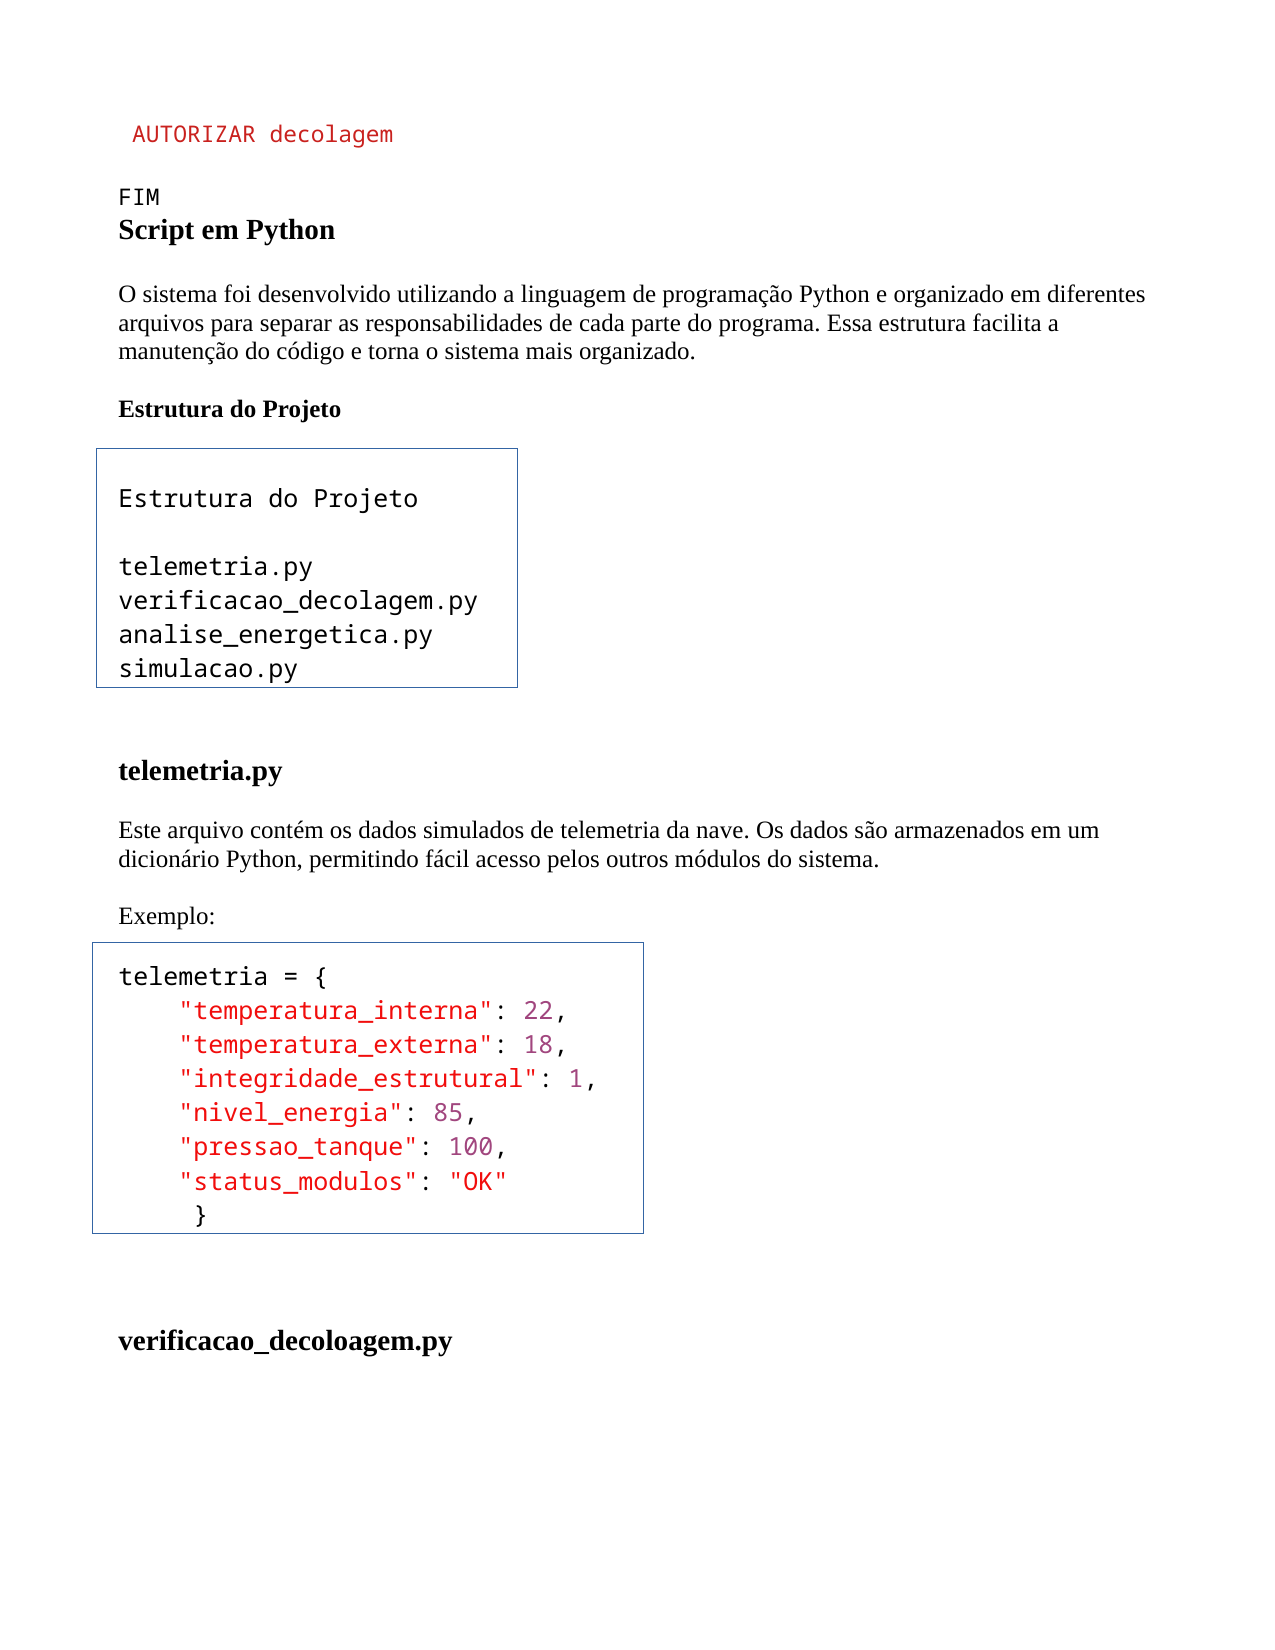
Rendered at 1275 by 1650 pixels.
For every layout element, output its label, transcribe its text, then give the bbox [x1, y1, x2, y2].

text [644, 1129, 1157, 1163]
text [644, 1163, 1157, 1197]
text [644, 1061, 1157, 1095]
text Exemplo: [118, 901, 1157, 930]
text analise_energetica.py [118, 616, 517, 651]
text simulacao.py [118, 651, 517, 684]
text "pressao_tanque": 100, [118, 1129, 643, 1163]
text [644, 1197, 1157, 1231]
text AUTORIZAR decolagem [118, 118, 1157, 149]
text "temperatura_externa": 18, [118, 1027, 643, 1061]
text [518, 651, 1157, 684]
text Estrutura do Projeto [118, 394, 1157, 423]
text [518, 548, 1157, 582]
text O sistema foi desenvolvido utilizando a linguagem de programação Python e organizado em diferentes arquivos para separar as responsabilidades de cada parte do programa. Essa estrutura facilita a manutenção do código e torna o sistema mais organizado. [118, 279, 1157, 365]
text [644, 1095, 1157, 1129]
text "nivel_energia": 85, [118, 1095, 643, 1129]
text Este arquivo contém os dados simulados de telemetria da nave. Os dados são armazenados em um dicionário Python, permitindo fácil acesso pelos outros módulos do sistema. [118, 815, 1157, 872]
text telemetria.py [118, 753, 1157, 786]
text "temperatura_interna": 22, [118, 993, 643, 1027]
text [518, 582, 1157, 616]
text [644, 959, 1157, 993]
text [644, 993, 1157, 1027]
text Estrutura do Projeto [118, 480, 517, 514]
text verificacao_decoloagem.py [118, 1323, 1157, 1356]
text telemetria.py [118, 548, 517, 582]
text [518, 480, 1157, 514]
text "status_modulos": "OK" [118, 1163, 643, 1197]
text verificacao_decolagem.py [118, 582, 517, 616]
text "integridade_estrutural": 1, [118, 1061, 643, 1095]
text Script em Python [118, 212, 1157, 245]
text FIM [118, 181, 1157, 212]
text [518, 616, 1157, 651]
text } [118, 1197, 643, 1231]
text telemetria = { [118, 959, 643, 993]
text [644, 1027, 1157, 1061]
